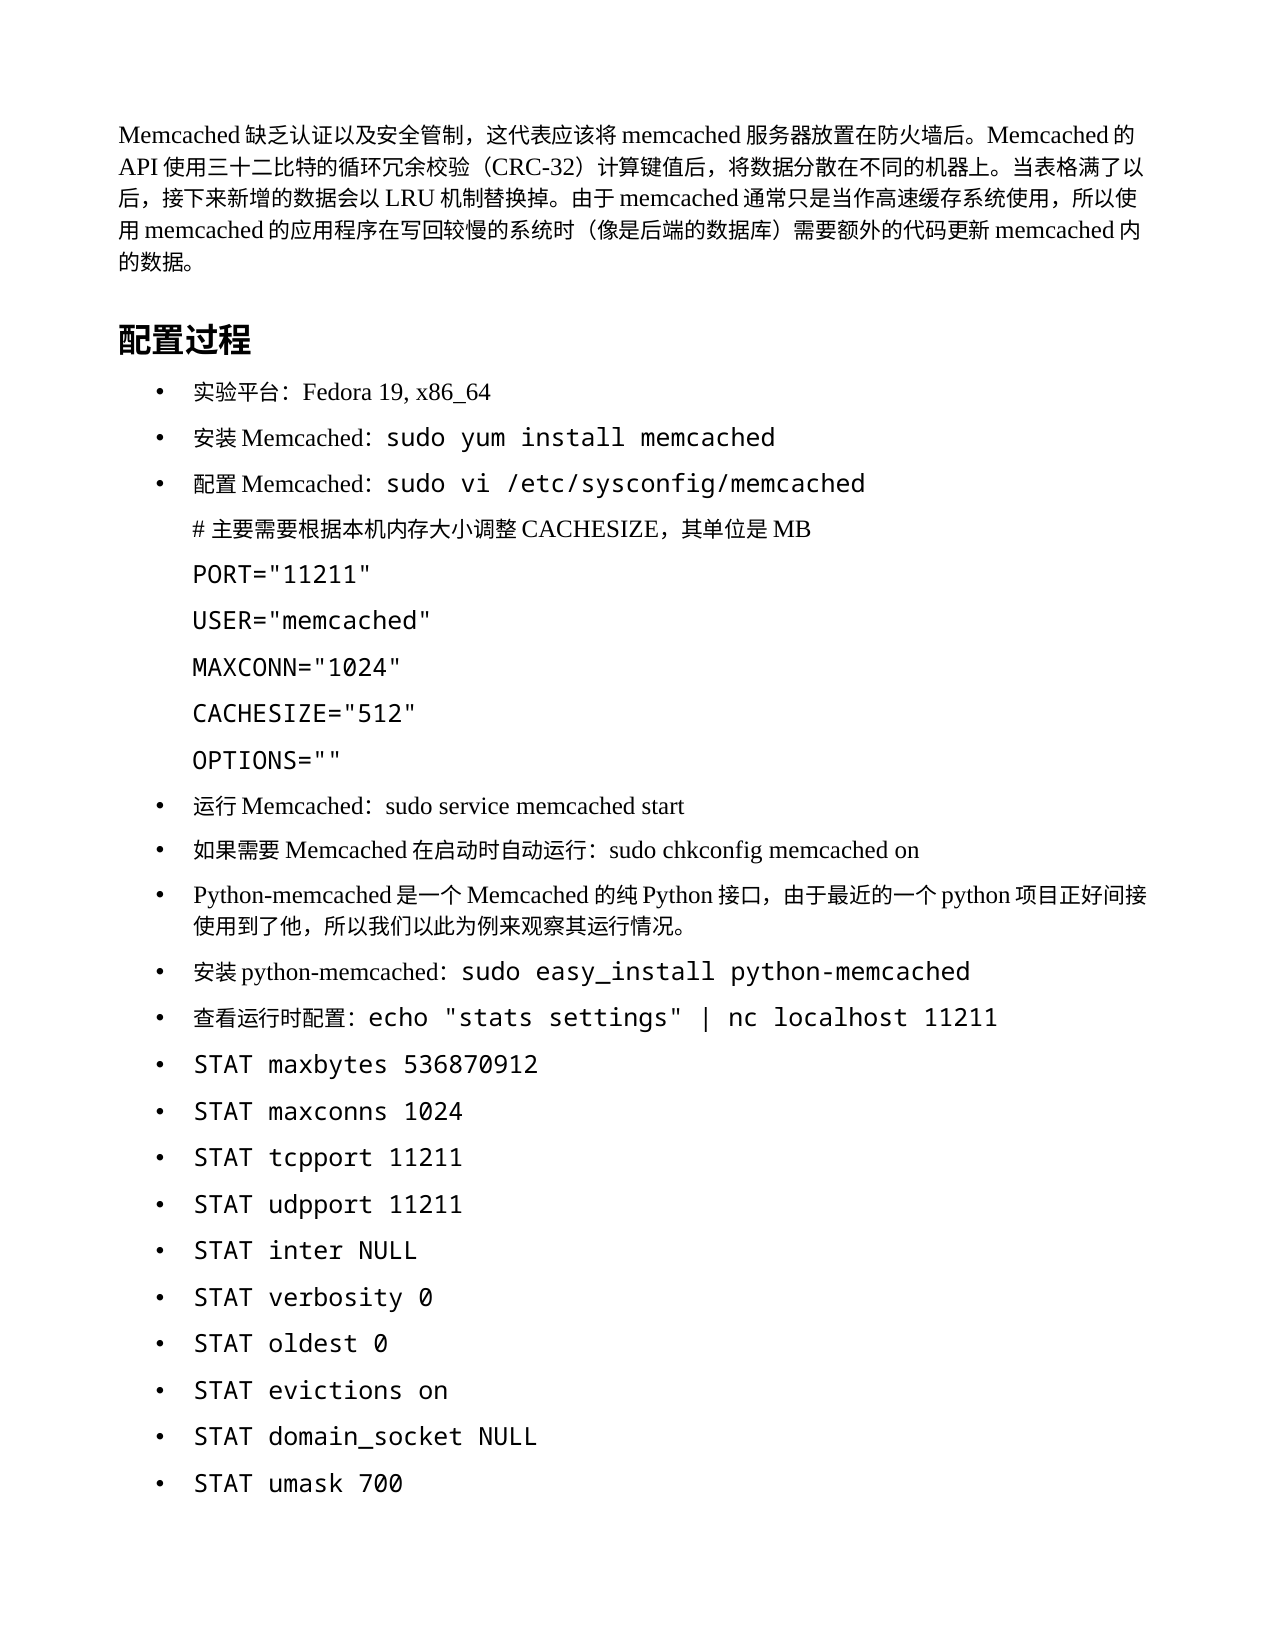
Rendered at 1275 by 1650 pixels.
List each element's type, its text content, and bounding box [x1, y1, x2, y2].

text USER="memcached" [118, 603, 1157, 637]
list STAT verbosity 0 [156, 1279, 1157, 1313]
text OPTIONS="" [118, 743, 1157, 777]
list Python-memcached是一个Memcached的纯Python接口，由于最近的一个python项目正好间接使用到了他，所以我们以此为例来观察其运行情况。 [156, 878, 1157, 941]
list STAT umask 700 [156, 1466, 1157, 1500]
list 查看运行时配置：echo "stats settings" | nc localhost 11211 [156, 1000, 1157, 1034]
list STAT tcpport 11211 [156, 1140, 1157, 1174]
list 安装python-memcached：sudo easy_install python-memcached [156, 953, 1157, 987]
list 运行Memcached：sudo service memcached start [156, 789, 1157, 821]
list STAT domain_socket NULL [156, 1419, 1157, 1453]
text # 主要需要根据本机内存大小调整CACHESIZE，其单位是MB [118, 512, 1157, 544]
text Memcached缺乏认证以及安全管制，这代表应该将memcached服务器放置在防火墙后。Memcached的API使用三十二比特的循环冗余校验（CRC-32）计算键值后，将数据分散在不同的机器上。当表格满了以后，接下来新增的数据会以LRU机制替换掉。由于memcached通常只是当作高速缓存系统使用，所以使用memcached的应用程序在写回较慢的系统时（像是后端的数据库）需要额外的代码更新memcached内的数据。 [118, 118, 1157, 276]
list STAT evictions on [156, 1372, 1157, 1407]
list 配置Memcached：sudo vi /etc/sysconfig/memcached [156, 466, 1157, 500]
list STAT inter NULL [156, 1233, 1157, 1267]
list 实验平台：Fedora 19, x86_64 [156, 375, 1157, 407]
text CACHESIZE="512" [118, 696, 1157, 730]
list 如果需要Memcached在启动时自动运行：sudo chkconfig memcached on [156, 833, 1157, 865]
subtitle 配置过程 [118, 314, 1157, 362]
list 安装Memcached：sudo yum install memcached [156, 419, 1157, 453]
list STAT udpport 11211 [156, 1186, 1157, 1220]
list STAT maxbytes 536870912 [156, 1047, 1157, 1081]
list STAT oldest 0 [156, 1326, 1157, 1360]
text MAXCONN="1024" [118, 649, 1157, 684]
list STAT maxconns 1024 [156, 1093, 1157, 1127]
text PORT="11211" [118, 556, 1157, 591]
